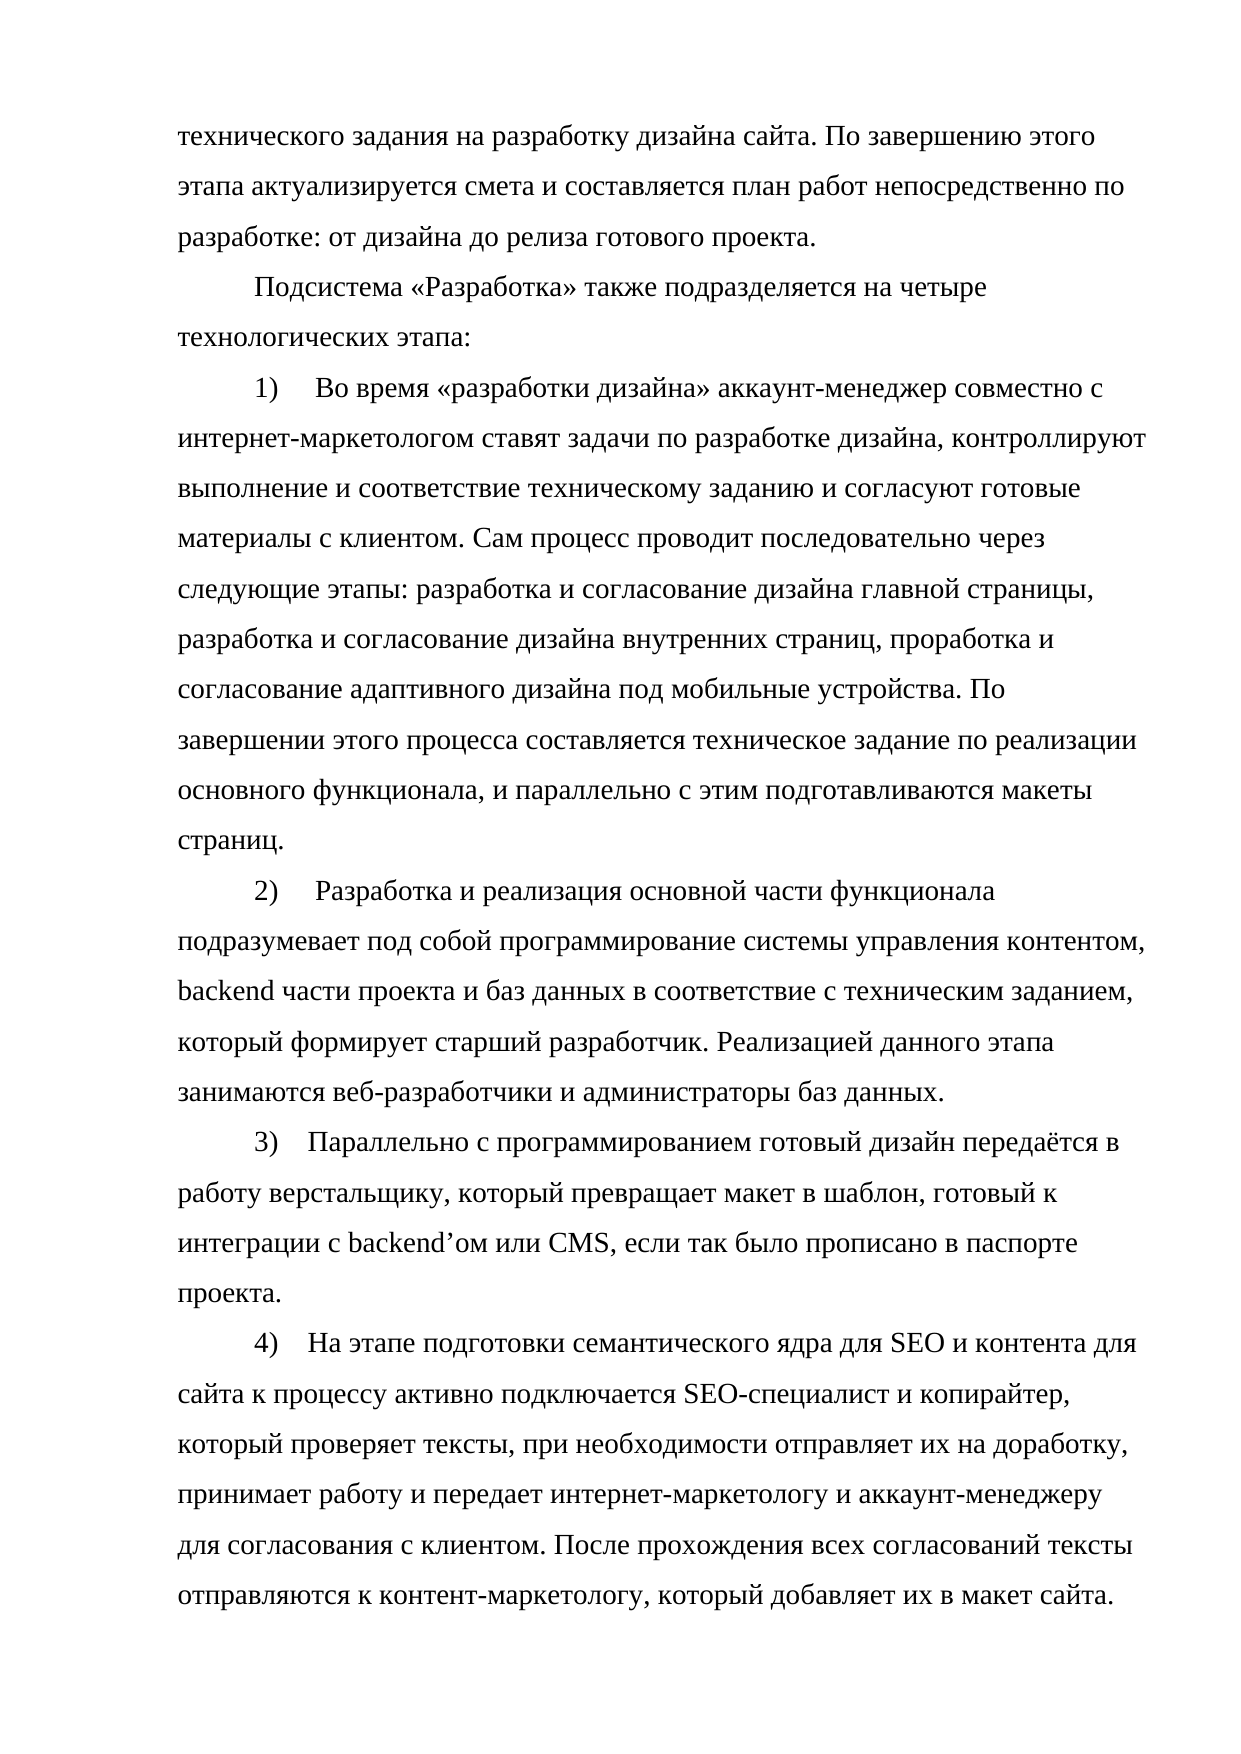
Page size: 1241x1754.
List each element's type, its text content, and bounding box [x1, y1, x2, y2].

subtitle На этапе подготовки семантического ядра для SEO и контента для сайта к процессу активно подключается SEO-специалист и копирайтер, который проверяет тексты, при необходимости отправляет их на доработку, принимает работу и передает интернет-маркетологу и аккаунт-менеджеру для согласования с клиентом. После прохождения всех согласований тексты отправляются к контент-маркетологу, который добавляет их в макет сайта. [177, 1326, 1152, 1611]
subtitle технического задания на разработку дизайна сайта. По завершению этого этапа актуализируется смета и составляется план работ непосредственно по разработке: от дизайна до релиза готового проекта. [177, 118, 1152, 252]
subtitle Во время «разработки дизайна» аккаунт-менеджер совместно с интернет-маркетологом ставят задачи по разработке дизайна, контроллируют выполнение и соответствие техническому заданию и согласуют готовые материалы с клиентом. Сам процесс проводит последовательно через следующие этапы: разработка и согласование дизайна главной страницы, разработка и согласование дизайна внутренних страниц, проработка и согласование адаптивного дизайна под мобильные устройства. По завершении этого процесса составляется техническое задание по реализации основного функционала, и параллельно с этим подготавливаются макеты страниц. [177, 370, 1152, 856]
subtitle Подсистема «Разработка» также подразделяется на четыре технологических этапа: [177, 269, 1152, 353]
subtitle Разработка и реализация основной части функционала подразумевает под собой программирование системы управления контентом, backend части проекта и баз данных в соответствие с техническим заданием, который формирует старший разработчик. Реализацией данного этапа занимаются веб-разработчики и администраторы баз данных. [177, 873, 1152, 1108]
subtitle Параллельно с программированием готовый дизайн передаётся в работу верстальщику, который превращает макет в шаблон, готовый к интеграции с backend’ом или CMS, если так было прописано в паспорте проекта. [177, 1124, 1152, 1309]
